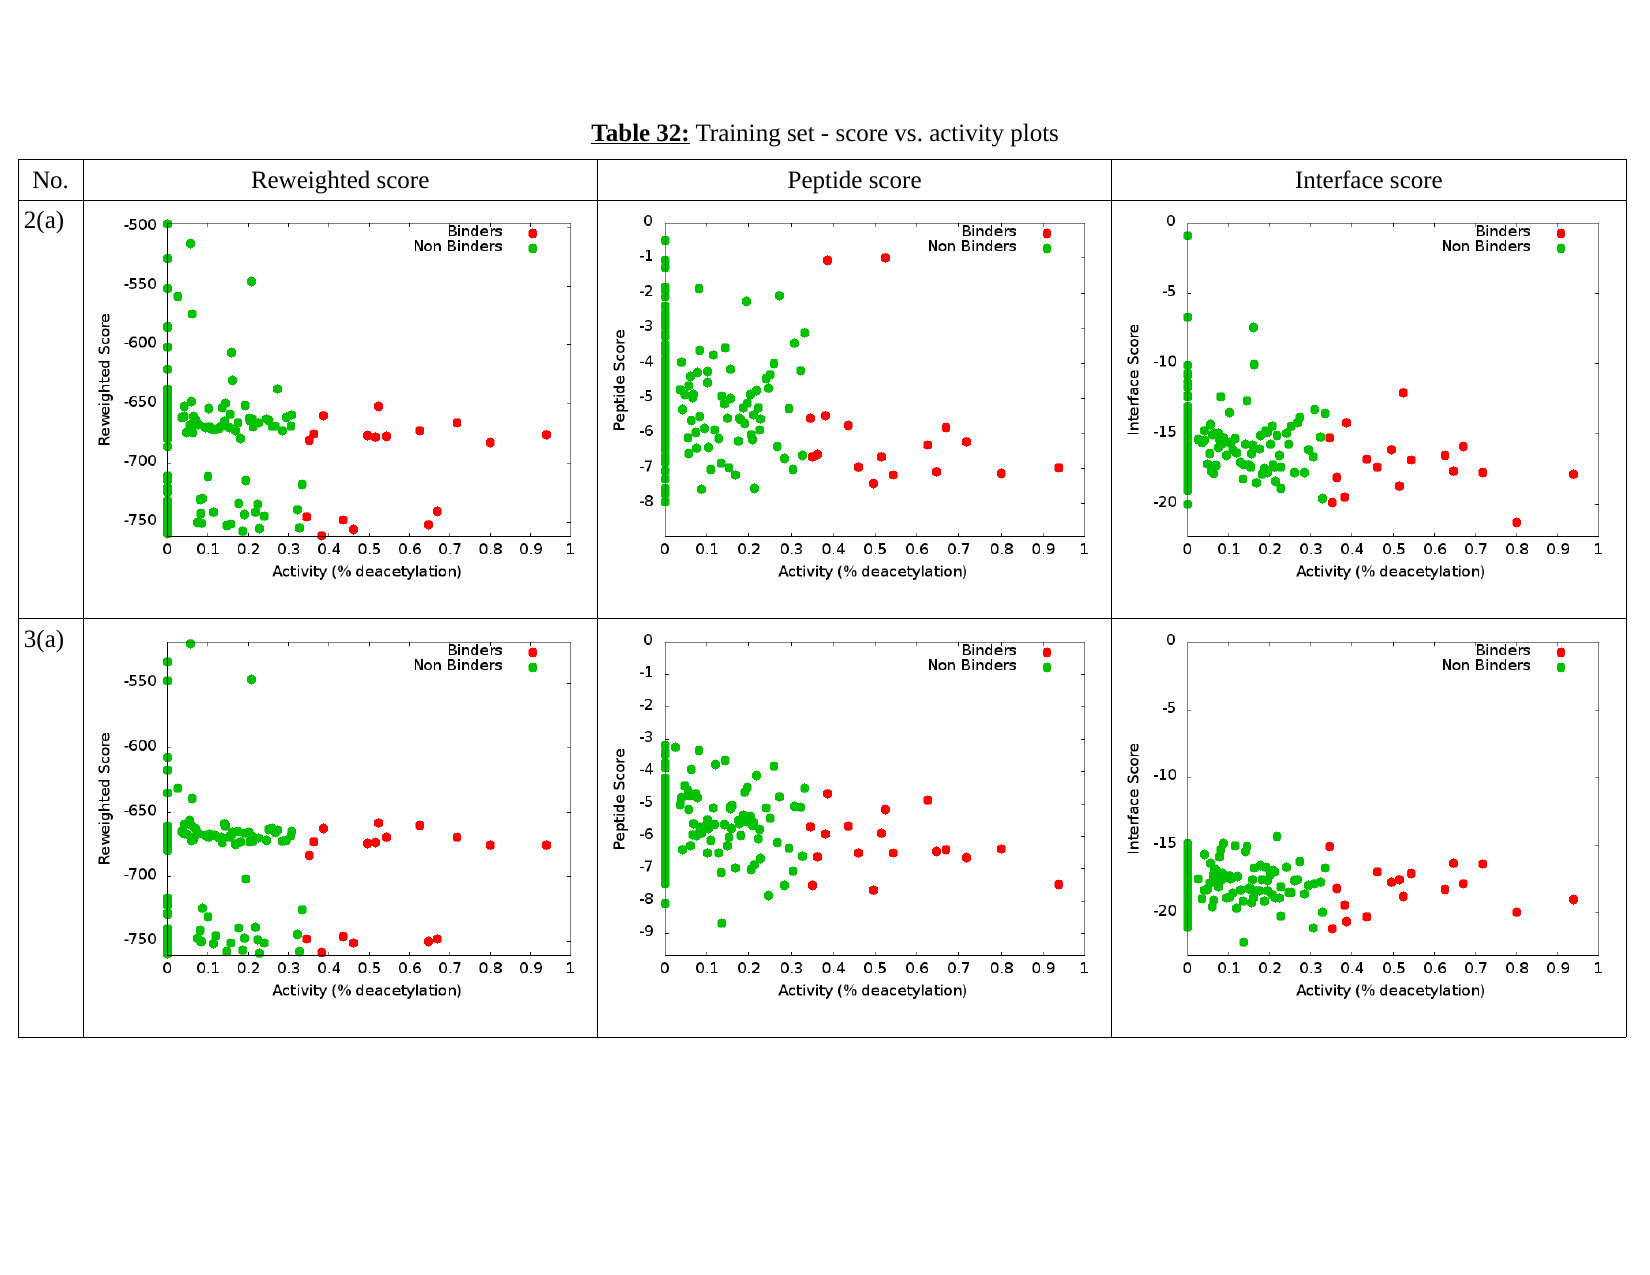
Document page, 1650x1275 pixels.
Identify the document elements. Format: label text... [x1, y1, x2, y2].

table_header Peptide score [598, 160, 1111, 200]
table_header No. [19, 160, 83, 200]
picture [1116, 205, 1621, 584]
table_cell [1112, 201, 1626, 618]
table_cell [598, 1003, 1111, 1037]
picture [602, 205, 1107, 584]
table_header Interface score [1112, 160, 1626, 200]
table_cell [598, 619, 1111, 1002]
table_cell [598, 201, 1111, 618]
table_header Reweighted score [84, 160, 597, 200]
table_cell 2(a) [19, 201, 83, 618]
picture [1116, 624, 1621, 1003]
picture [602, 624, 1107, 1003]
table_cell [1112, 619, 1626, 1002]
table_cell [84, 1003, 597, 1037]
table_cell [84, 201, 597, 618]
table_cell [1112, 1003, 1626, 1037]
table_cell [84, 619, 597, 1002]
text Table 32: Training set - score vs. activity plots [118, 118, 1532, 147]
picture [87, 624, 593, 1003]
picture [87, 205, 593, 584]
table_cell 3(a) [19, 619, 83, 1037]
